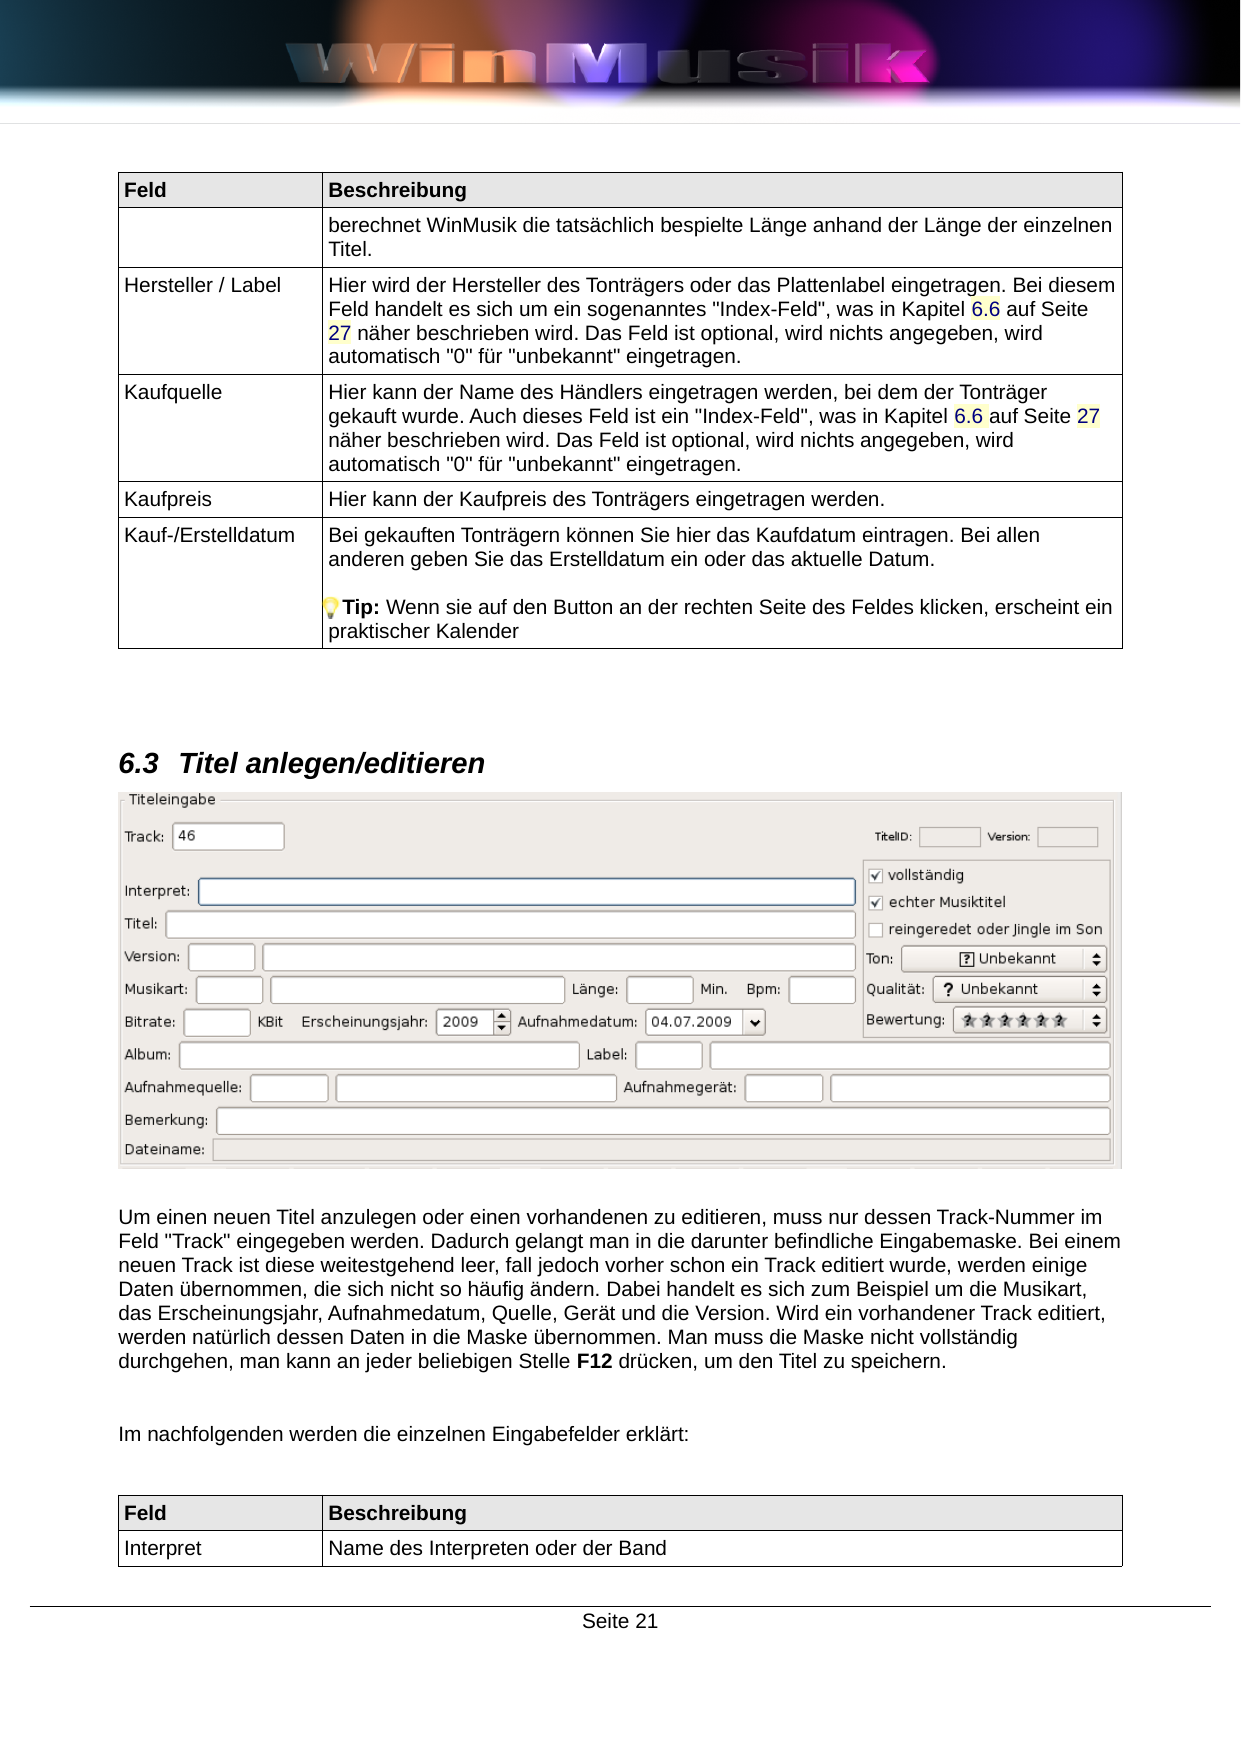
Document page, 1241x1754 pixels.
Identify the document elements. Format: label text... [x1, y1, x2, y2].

picture [118, 792, 1122, 1169]
table_cell berechnet WinMusik die tatsächlich bespielte Länge anhand der Länge der einzelnen Titel. [323, 208, 1122, 267]
table_cell Hier kann der Name des Händlers eingetragen werden, bei dem der Tonträger gekauft wurde. Auch dieses Feld ist ein "Index-Feld", was in Kapitel 6.6 auf Seite 27 näher beschrieben wird. Das Feld ist optional, wird nichts angegeben, wird automatisch "0" für "unbekannt" eingetragen. [323, 375, 1122, 481]
table_cell Name des Interpreten oder der Band [323, 1531, 1122, 1566]
table_header Feld [119, 173, 322, 207]
table_cell Bei gekauften Tonträgern können Sie hier das Kaufdatum eintragen. Bei allen anderen geben Sie das Erstelldatum ein oder das aktuelle Datum. Tip: Wenn sie auf den Button an der rechten Seite des Feldes klicken, erscheint ein [323, 518, 1122, 618]
table_cell Kaufquelle [119, 375, 322, 481]
table_cell Kauf-/Erstelldatum [119, 518, 322, 618]
text Um einen neuen Titel anzulegen oder einen vorhandenen zu editieren, muss nur dessen Track-Nummer im Feld "Track" eingegeben werden. Dadurch gelangt man in die darunter befindliche Eingabemaske. Bei einem neuen Track ist diese weitestgehend leer, fall jedoch vorher schon ein Track editiert wurde, werden einige Daten übernommen, die sich nicht so häufig ändern. Dabei handelt es sich zum Beispiel um die Musikart, das Erscheinungsjahr, Aufnahmedatum, Quelle, Gerät und die Version. Wird ein vorhandener Track editiert, werden natürlich dessen Daten in die Maske übernommen. Man muss die Maske nicht vollständig durchgehen, man kann an jeder beliebigen Stelle F12 drücken, um den Titel zu speichern. [118, 1205, 1122, 1373]
table_cell Interpret [119, 1531, 322, 1566]
picture [319, 596, 343, 619]
table_cell praktischer Kalender [323, 619, 1122, 648]
table_cell Kaufpreis [119, 482, 322, 517]
table_cell Hier kann der Kaufpreis des Tonträgers eingetragen werden. [323, 482, 1122, 517]
table_header Beschreibung [323, 173, 1122, 207]
table_cell Hier wird der Hersteller des Tonträgers oder das Plattenlabel eingetragen. Bei diesem Feld handelt es sich um ein sogenanntes "Index-Feld", was in Kapitel 6.6 auf Seite 27 näher beschrieben wird. Das Feld ist optional, wird nichts angegeben, wird automatisch "0" für "unbekannt" eingetragen. [323, 268, 1122, 374]
subtitle Titel anlegen/editieren [118, 746, 1122, 780]
table_header Feld [119, 1496, 322, 1530]
table_header Beschreibung [323, 1496, 1122, 1530]
table_cell Hersteller / Label [119, 268, 322, 374]
table_cell [119, 208, 322, 267]
table_cell [119, 619, 322, 648]
text Im nachfolgenden werden die einzelnen Eingabefelder erklärt: [118, 1422, 1122, 1446]
